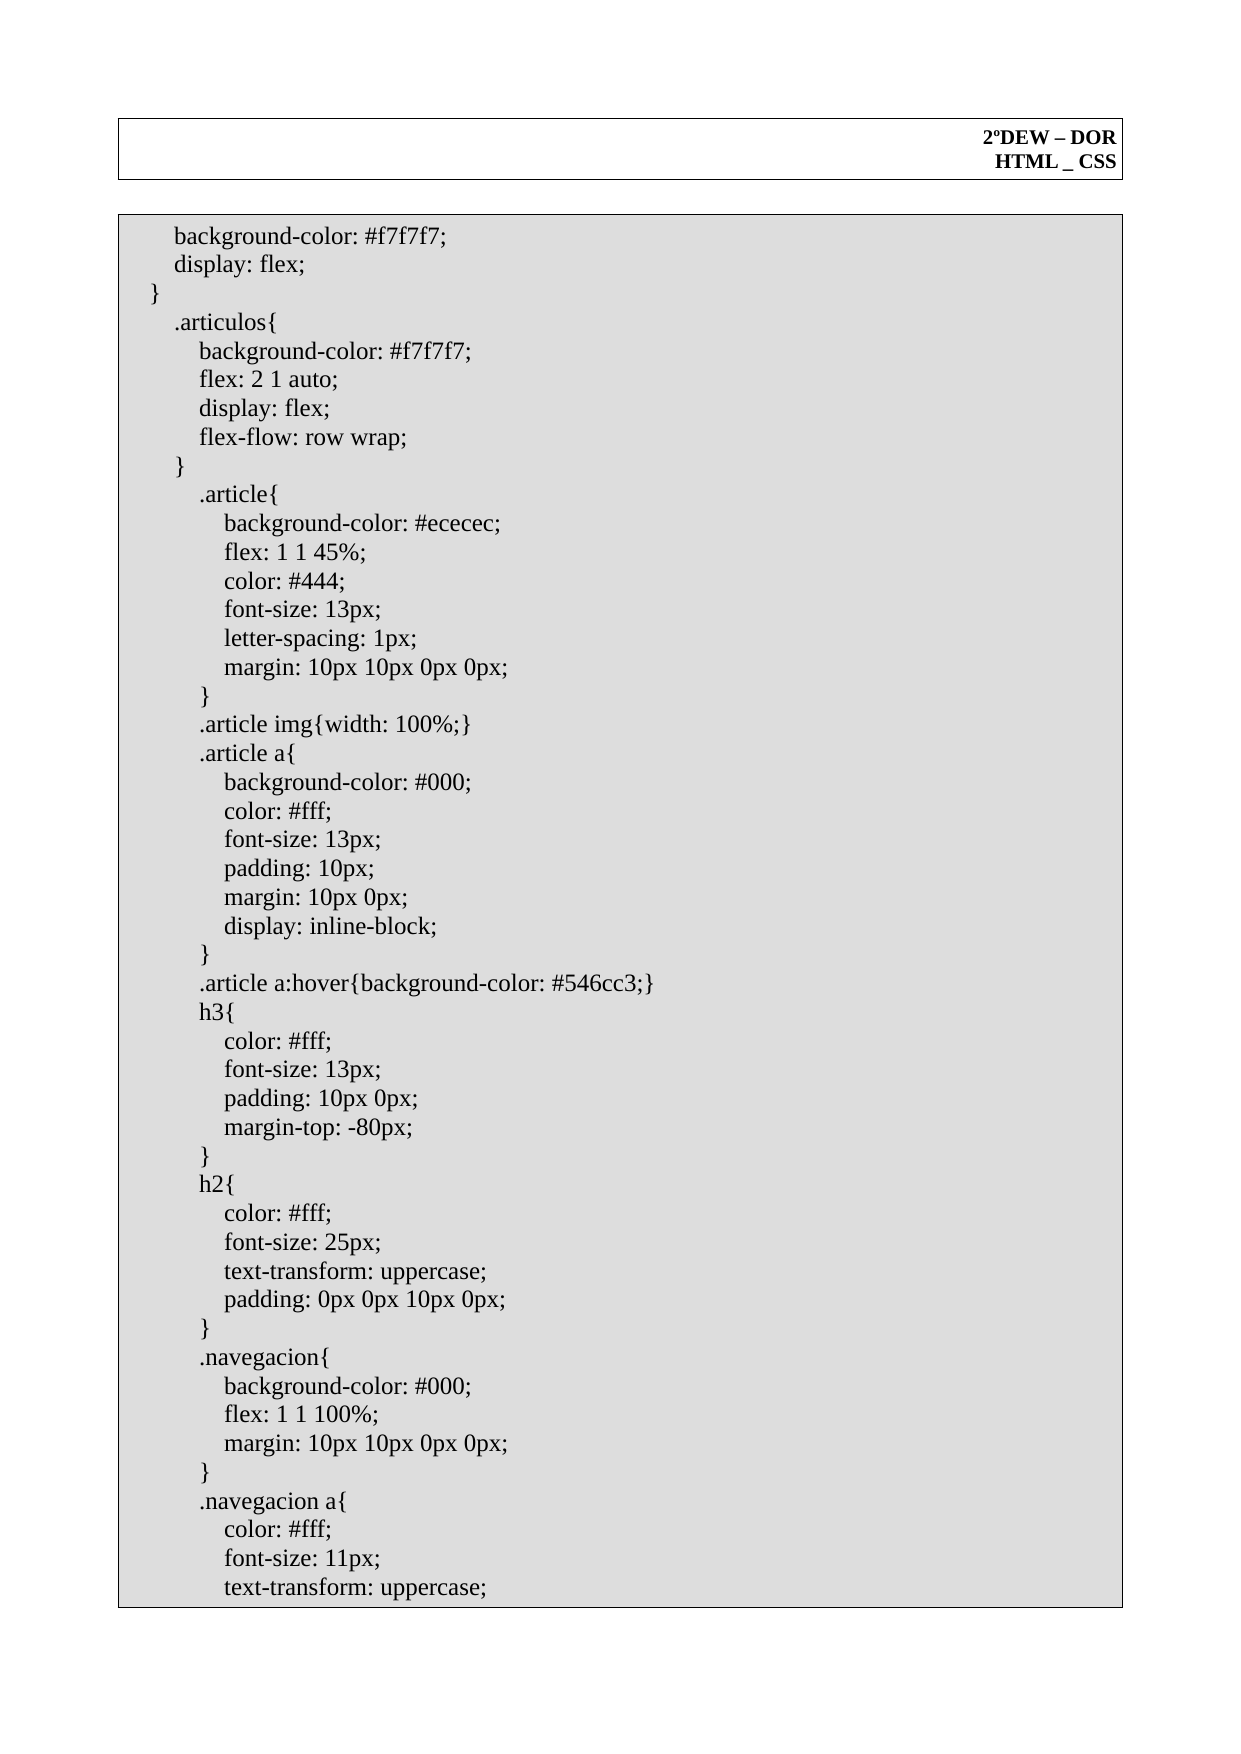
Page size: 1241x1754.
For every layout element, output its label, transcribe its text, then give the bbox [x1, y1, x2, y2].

table_header background-color: #f7f7f7; display: flex; } .articulos{ background-color: #f7f7f7; flex: 2 1 auto; display: flex; flex-flow: row wrap; } .article{ background-color: #ececec; flex: 1 1 45%; color: #444; font-size: 13px; letter-spacing: 1px; margin: 10px 10px 0px 0px; } .article img{width: 100%;} .article a{ background-color: #000; color: #fff; font-size: 13px; padding: 10px; margin: 10px 0px; display: inline-block; } .article a:hover{background-color: #546cc3;} h3{ color: #fff; font-size: 13px; padding: 10px 0px; margin-top: -80px; } h2{ color: #fff; font-size: 25px; text-transform: uppercase; padding: 0px 0px 10px 0px; } .navegacion{ background-color: #000; flex: 1 1 100%; margin: 10px 10px 0px 0px; } .navegacion a{ color: #fff; font-size: 11px; text-transform: uppercase; [119, 215, 1122, 1607]
